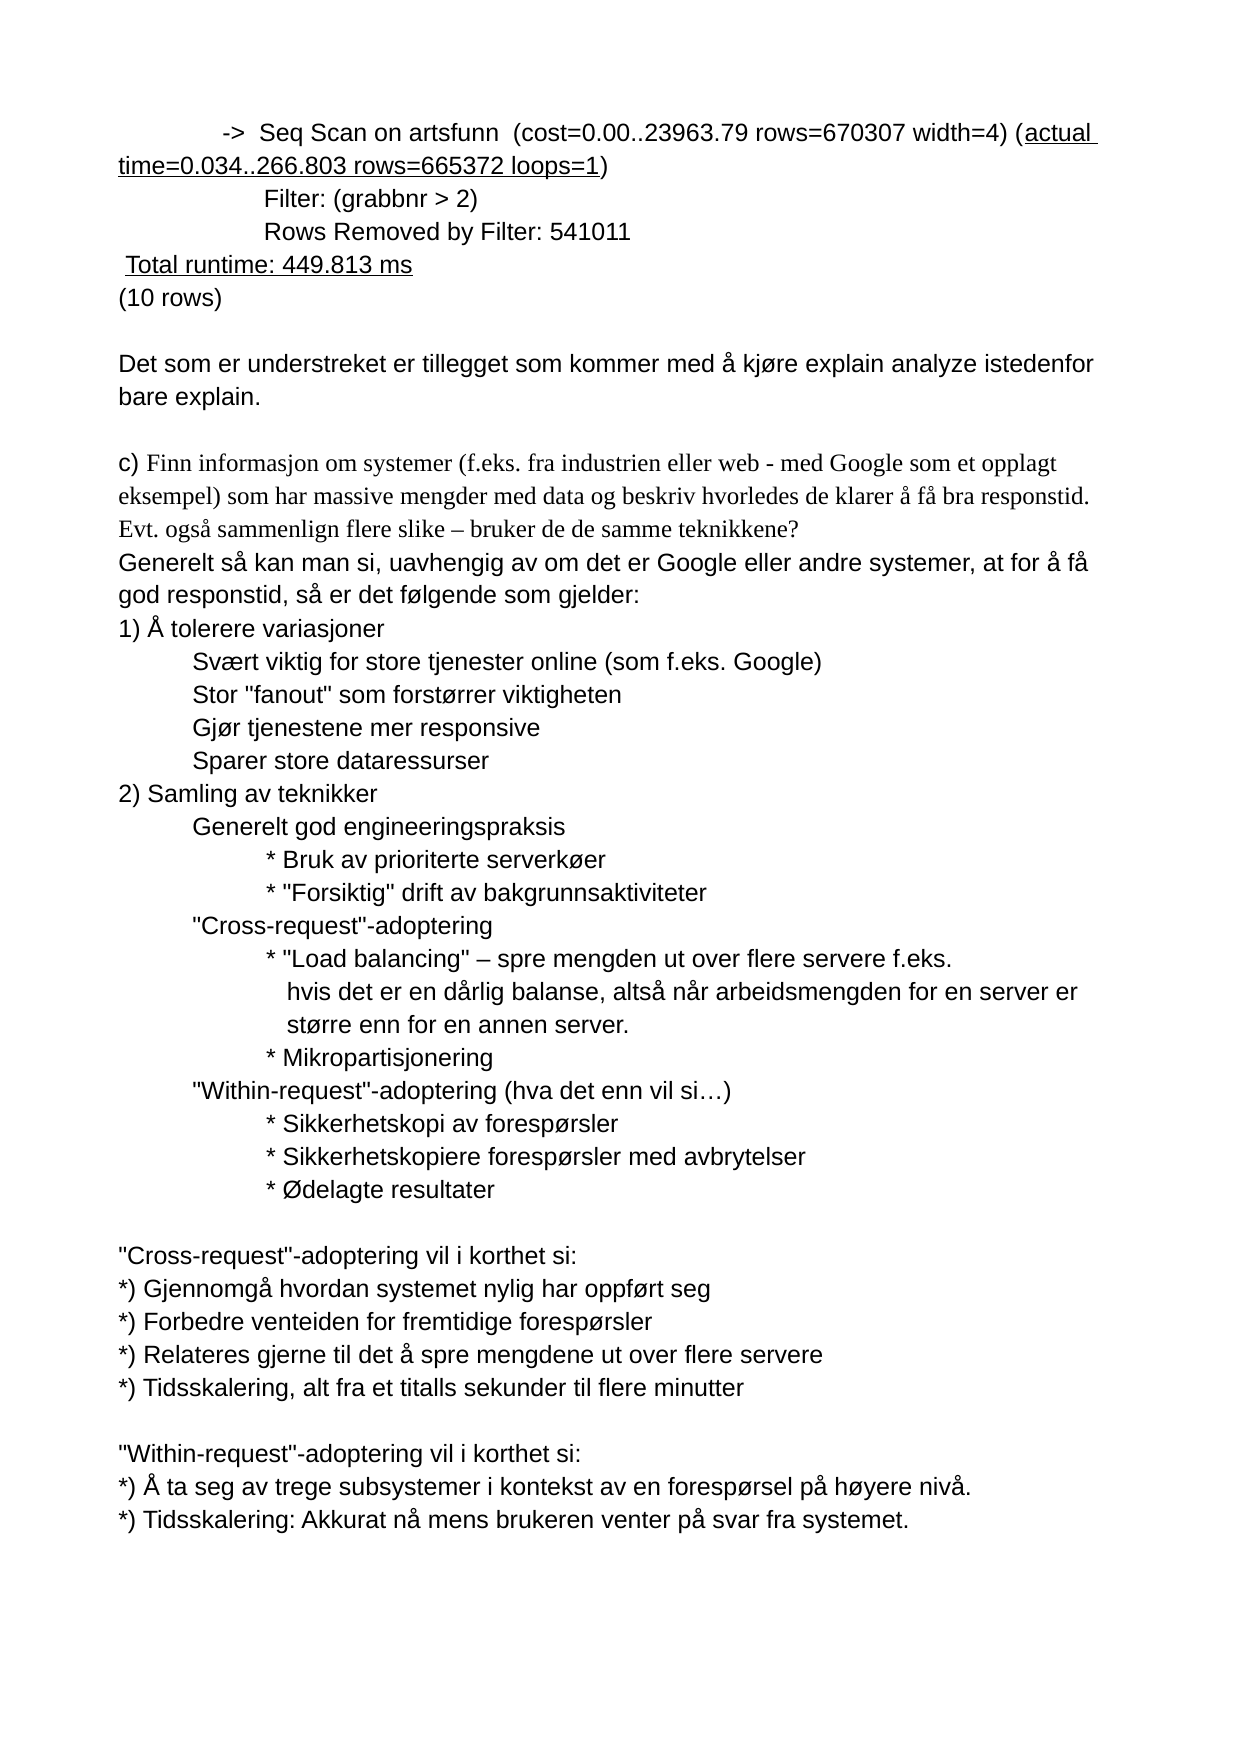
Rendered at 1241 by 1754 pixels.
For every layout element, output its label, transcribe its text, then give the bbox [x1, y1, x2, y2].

text Filter: (grabbnr > 2) [118, 184, 1122, 213]
text *) Relateres gjerne til det å spre mengdene ut over flere servere [118, 1340, 1122, 1369]
text *) Gjennomgå hvordan systemet nylig har oppført seg [118, 1274, 1122, 1303]
text Stor "fanout" som forstørrer viktigheten [118, 679, 1122, 708]
text Generelt så kan man si, uavhengig av om det er Google eller andre systemer, at for å få god responstid, så er det følgende som gjelder: [118, 547, 1122, 609]
text c) Finn informasjon om systemer (f.eks. fra industrien eller web - med Google som et opplagt eksempel) som har massive mengder med data og beskriv hvorledes de klarer å få bra responstid. Evt. også sammenlign flere slike – bruker de de samme teknikkene? [118, 448, 1122, 543]
text Total runtime: 449.813 ms [118, 250, 1122, 279]
text *) Å ta seg av trege subsystemer i kontekst av en forespørsel på høyere nivå. [118, 1472, 1122, 1501]
text Det som er understreket er tillegget som kommer med å kjøre explain analyze istedenfor bare explain. [118, 349, 1122, 411]
text * Sikkerhetskopi av forespørsler [118, 1109, 1122, 1138]
text * Bruk av prioriterte serverkøer [118, 845, 1122, 873]
text Generelt god engineeringspraksis [118, 812, 1122, 840]
text * "Load balancing" – spre mengden ut over flere servere f.eks. [118, 944, 1122, 972]
text (10 rows) [118, 283, 1122, 312]
text Svært viktig for store tjenester online (som f.eks. Google) [118, 647, 1122, 675]
text *) Forbedre venteiden for fremtidige forespørsler [118, 1307, 1122, 1336]
text *) Tidsskalering, alt fra et titalls sekunder til flere minutter [118, 1373, 1122, 1402]
text 1) Å tolerere variasjoner [118, 613, 1122, 642]
text Rows Removed by Filter: 541011 [118, 217, 1122, 246]
text * "Forsiktig" drift av bakgrunnsaktiviteter [118, 878, 1122, 906]
text * Ødelagte resultater [118, 1175, 1122, 1204]
text * Mikropartisjonering [118, 1043, 1122, 1072]
text Sparer store dataressurser [118, 746, 1122, 774]
text "Cross-request"-adoptering vil i korthet si: [118, 1241, 1122, 1270]
text Gjør tjenestene mer responsive [118, 713, 1122, 741]
text "Cross-request"-adoptering [118, 911, 1122, 939]
text 2) Samling av teknikker [118, 779, 1122, 807]
text hvis det er en dårlig balanse, altså når arbeidsmengden for en server er større enn for en annen server. [118, 977, 1122, 1038]
text "Within-request"-adoptering vil i korthet si: [118, 1439, 1122, 1468]
text * Sikkerhetskopiere forespørsler med avbrytelser [118, 1142, 1122, 1171]
text "Within-request"-adoptering (hva det enn vil si…) [118, 1076, 1122, 1104]
text *) Tidsskalering: Akkurat nå mens brukeren venter på svar fra systemet. [118, 1505, 1122, 1534]
text -> Seq Scan on artsfunn (cost=0.00..23963.79 rows=670307 width=4) (actual time=0.034..266.803 rows=665372 loops=1) [118, 118, 1122, 180]
